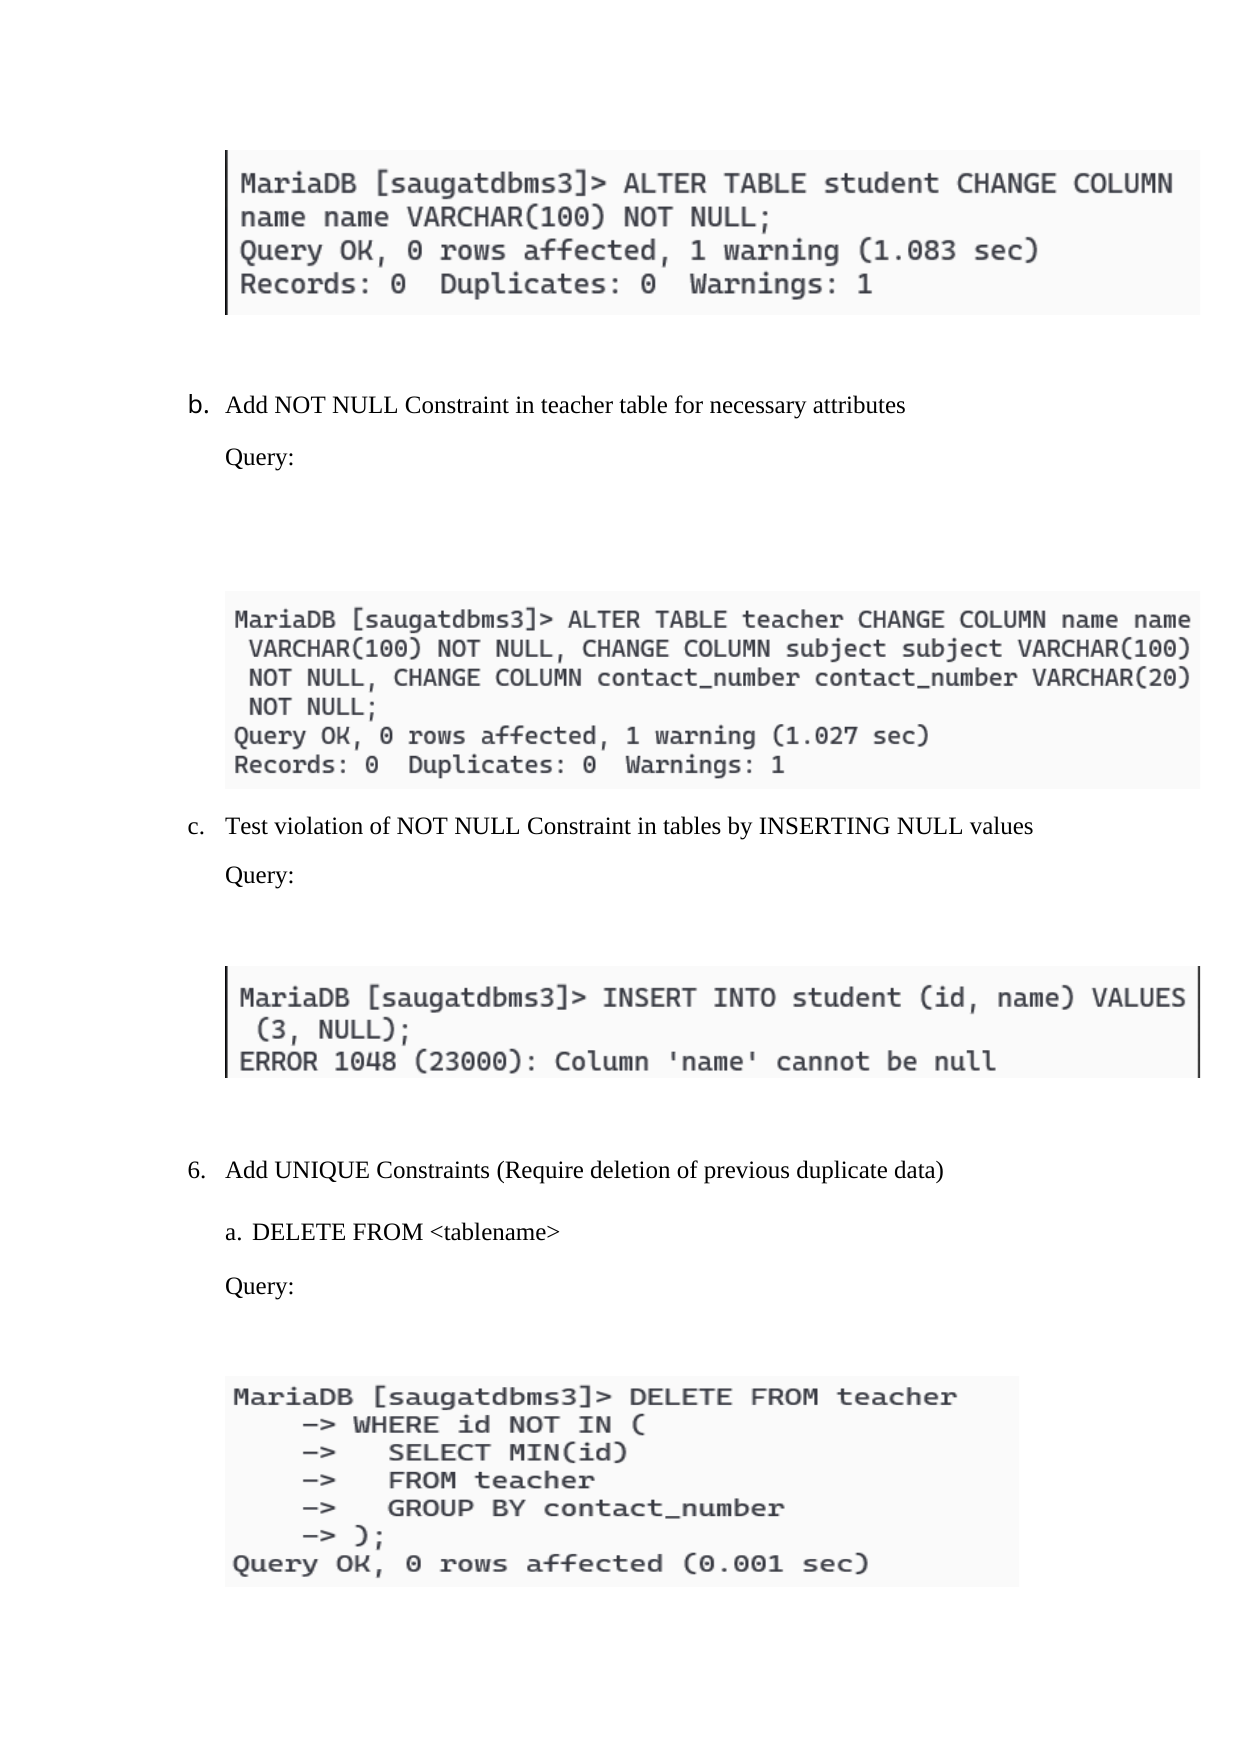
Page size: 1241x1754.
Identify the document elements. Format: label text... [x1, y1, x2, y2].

list Query: [225, 442, 1090, 471]
list Add UNIQUE Constraints (Require deletion of previous duplicate data) [187, 1155, 1090, 1184]
list Query: [225, 1271, 1090, 1300]
list a. DELETE FROM <tablename> [225, 1205, 1090, 1248]
list Test violation of NOT NULL Constraint in tables by INSERTING NULL values [187, 811, 1090, 839]
list Add NOT NULL Constraint in teacher table for necessary attributes [187, 386, 1090, 421]
list Query: [225, 860, 1090, 889]
